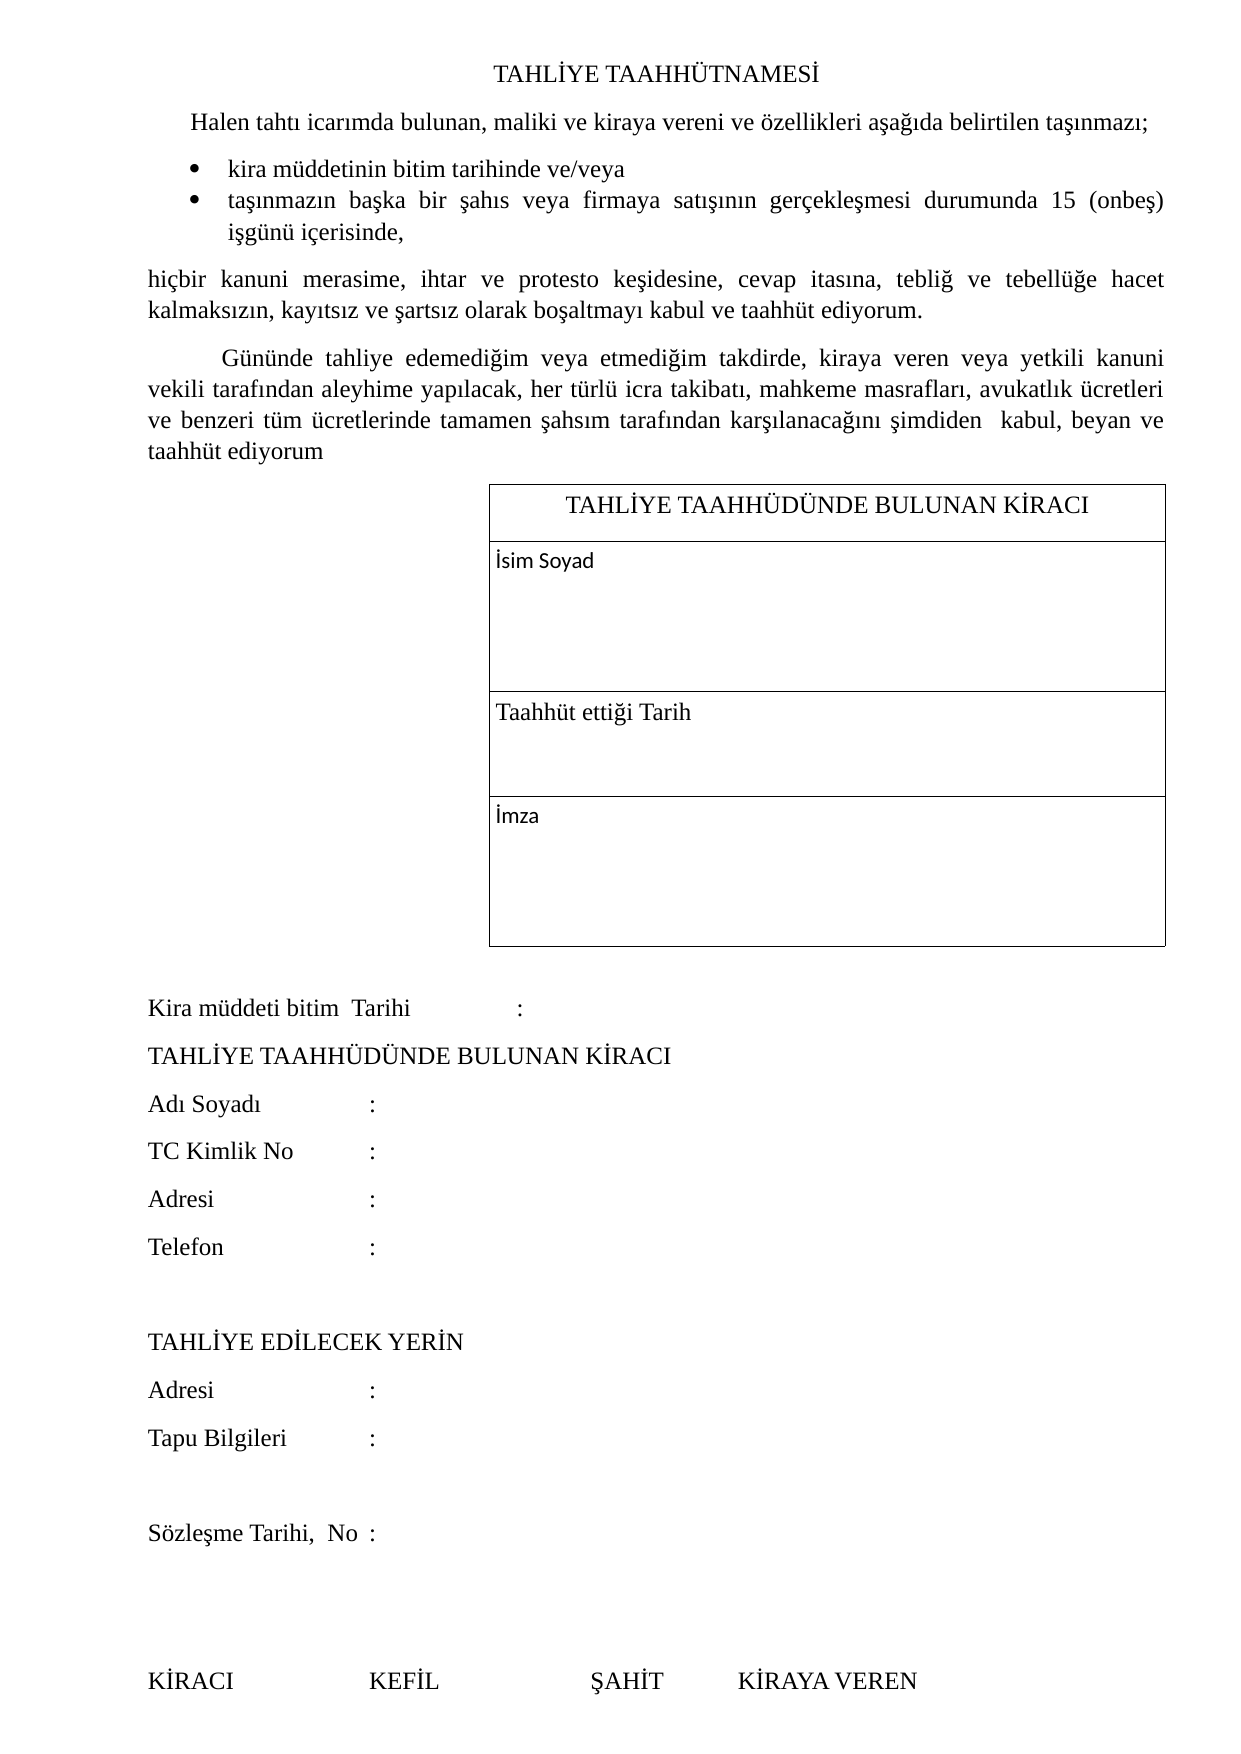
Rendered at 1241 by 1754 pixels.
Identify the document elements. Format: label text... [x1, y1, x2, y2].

text Sözleşme Tarihi, No : [148, 1518, 1165, 1547]
text Tapu Bilgileri : [148, 1423, 1165, 1451]
text TAHLİYE TAAHHÜTNAMESİ [148, 59, 1165, 88]
text Gününde tahliye edemediğim veya etmediğim takdirde, kiraya veren veya yetkili kanuni vekili tarafından aleyhime yapılacak, her türlü icra takibatı, mahkeme masrafları, avukatlık ücretleri ve benzeri tüm ücretlerinde tamamen şahsım tarafından karşılanacağını şimdiden kabul, beyan ve taahhüt ediyorum [148, 343, 1165, 465]
text TAHLİYE TAAHHÜDÜNDE BULUNAN KİRACI [148, 1041, 1165, 1070]
text Adresi : [148, 1375, 1165, 1404]
table_cell İmza [490, 797, 1165, 946]
table_cell İsim Soyad [490, 542, 1165, 691]
text Telefon : [148, 1232, 1165, 1261]
text Halen tahtı icarımda bulunan, maliki ve kiraya vereni ve özellikleri aşağıda belirtilen taşınmazı; [148, 107, 1165, 136]
text TAHLİYE EDİLECEK YERİN [148, 1327, 1165, 1356]
text Adı Soyadı : [148, 1089, 1165, 1117]
text TC Kimlik No : [148, 1136, 1165, 1165]
text hiçbir kanuni merasime, ihtar ve protesto keşidesine, cevap itasına, tebliğ ve tebellüğe hacet kalmaksızın, kayıtsız ve şartsız olarak boşaltmayı kabul ve taahhüt ediyorum. [148, 264, 1165, 324]
table_cell Taahhüt ettiği Tarih [490, 692, 1165, 796]
text Kira müddeti bitim Tarihi : [148, 993, 1165, 1022]
list taşınmazın başka bir şahıs veya firmaya satışının gerçekleşmesi durumunda 15 (onbeş) işgünü içerisinde, [190, 186, 1165, 245]
table_header TAHLİYE TAAHHÜDÜNDE BULUNAN KİRACI [490, 485, 1165, 541]
text Adresi : [148, 1184, 1165, 1213]
list kira müddetinin bitim tarihinde ve/veya [190, 154, 1165, 183]
